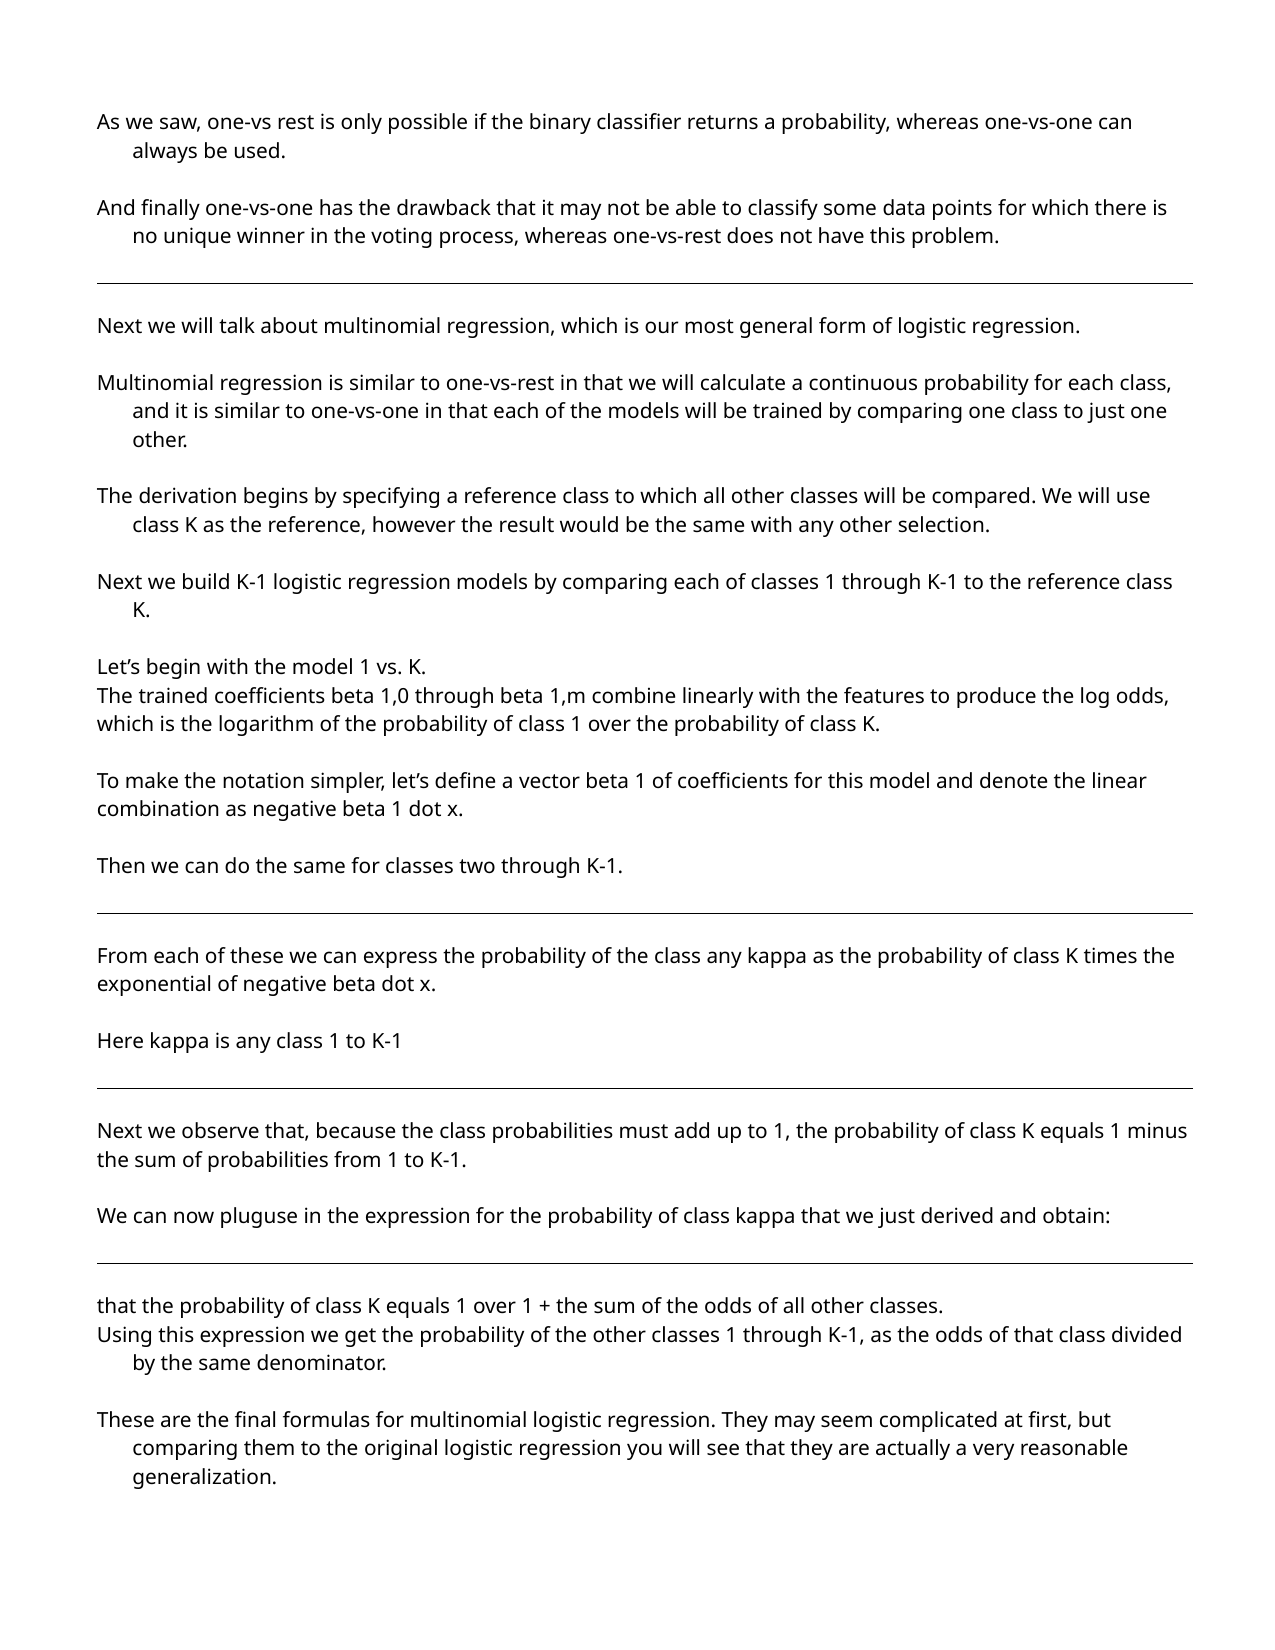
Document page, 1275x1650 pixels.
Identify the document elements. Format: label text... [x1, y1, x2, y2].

text As we saw, one-vs rest is only possible if the binary classifier returns a probability, whereas one-vs-one can always be used. [97, 107, 1193, 164]
text Here kappa is any class 1 to K-1 [97, 1026, 1193, 1055]
text These are the final formulas for multinomial logistic regression. They may seem complicated at first, but comparing them to the original logistic regression you will see that they are actually a very reasonable generalization. [97, 1405, 1193, 1490]
text To make the notation simpler, let’s define a vector beta 1 of coefficients for this model and denote the linear combination as negative beta 1 dot x. [97, 766, 1193, 823]
text Next we build K-1 logistic regression models by comparing each of classes 1 through K-1 to the reference class K. [97, 567, 1193, 624]
text Let’s begin with the model 1 vs. K. [97, 652, 1193, 681]
text We can now pluguse in the expression for the probability of class kappa that we just derived and obtain: [97, 1202, 1193, 1230]
text From each of these we can express the probability of the class any kappa as the probability of class K times the exponential of negative beta dot x. [97, 941, 1193, 998]
text that the probability of class K equals 1 over 1 + the sum of the odds of all other classes. [97, 1291, 1193, 1320]
text Using this expression we get the probability of the other classes 1 through K-1, as the odds of that class divided by the same denominator. [97, 1320, 1193, 1377]
text Next we will talk about multinomial regression, which is our most general form of logistic regression. [97, 311, 1193, 339]
text And finally one-vs-one has the drawback that it may not be able to classify some data points for which there is no unique winner in the voting process, whereas one-vs-rest does not have this problem. [97, 193, 1193, 250]
text Next we observe that, because the class probabilities must add up to 1, the probability of class K equals 1 minus the sum of probabilities from 1 to K-1. [97, 1116, 1193, 1173]
text Then we can do the same for classes two through K-1. [97, 851, 1193, 880]
text Multinomial regression is similar to one-vs-rest in that we will calculate a continuous probability for each class, and it is similar to one-vs-one in that each of the models will be trained by comparing one class to just one other. [97, 368, 1193, 453]
text The derivation begins by specifying a reference class to which all other classes will be compared. We will use class K as the reference, however the result would be the same with any other selection. [97, 482, 1193, 538]
text The trained coefficients beta 1,0 through beta 1,m combine linearly with the features to produce the log odds, which is the logarithm of the probability of class 1 over the probability of class K. [97, 681, 1193, 738]
